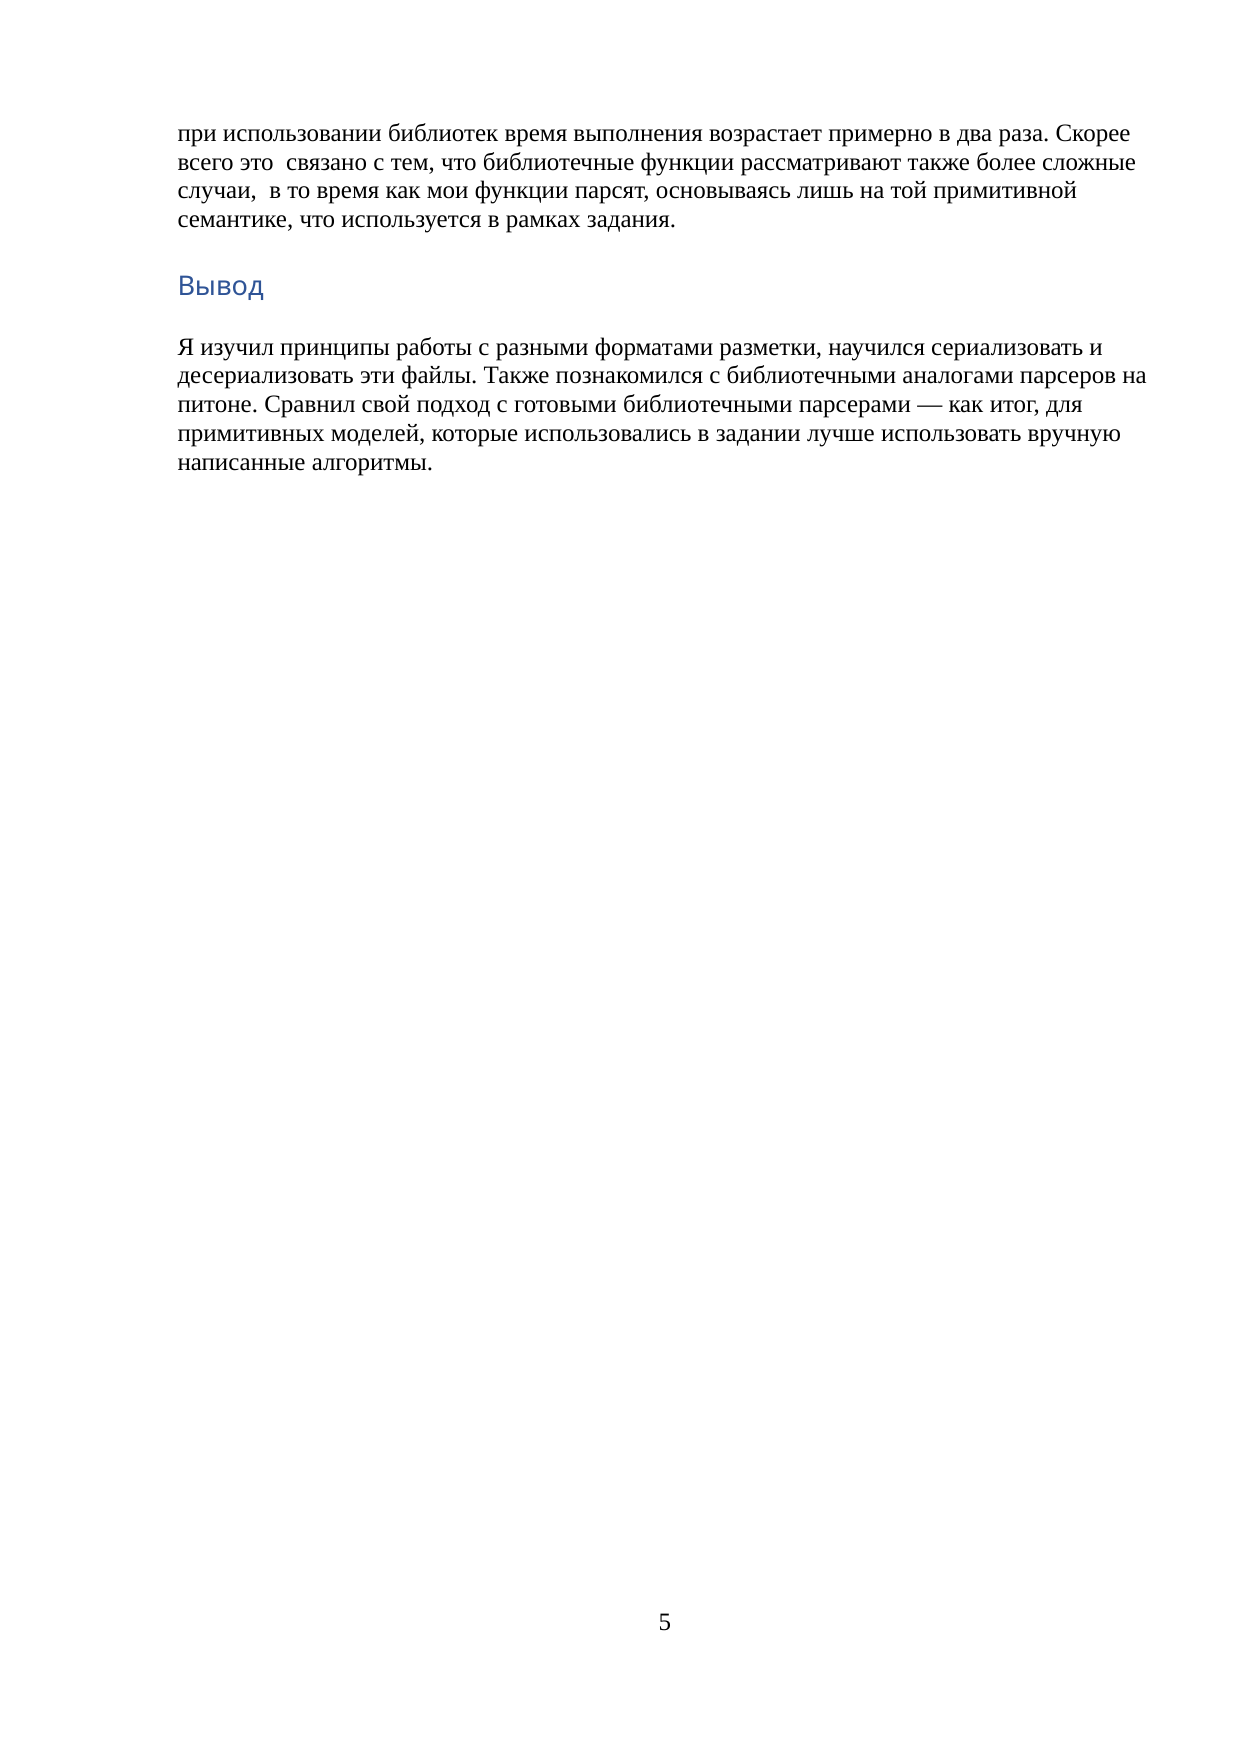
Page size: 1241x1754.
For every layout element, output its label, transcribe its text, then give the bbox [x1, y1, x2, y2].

subtitle Вывод [177, 266, 1152, 303]
text Я изучил принципы работы с разными форматами разметки, научился сериализовать и десериализовать эти файлы. Также познакомился с библиотечными аналогами парсеров на питоне. Сравнил свой подход с готовыми библиотечными парсерами — как итог, для примитивных моделей, которые использовались в задании лучше использовать вручную написанные алгоритмы. [177, 332, 1152, 475]
text при использовании библиотек время выполнения возрастает примерно в два раза. Скорее всего это связано с тем, что библиотечные функции рассматривают также более сложные случаи, в то время как мои функции парсят, основываясь лишь на той примитивной семантике, что используется в рамках задания. [177, 118, 1152, 233]
